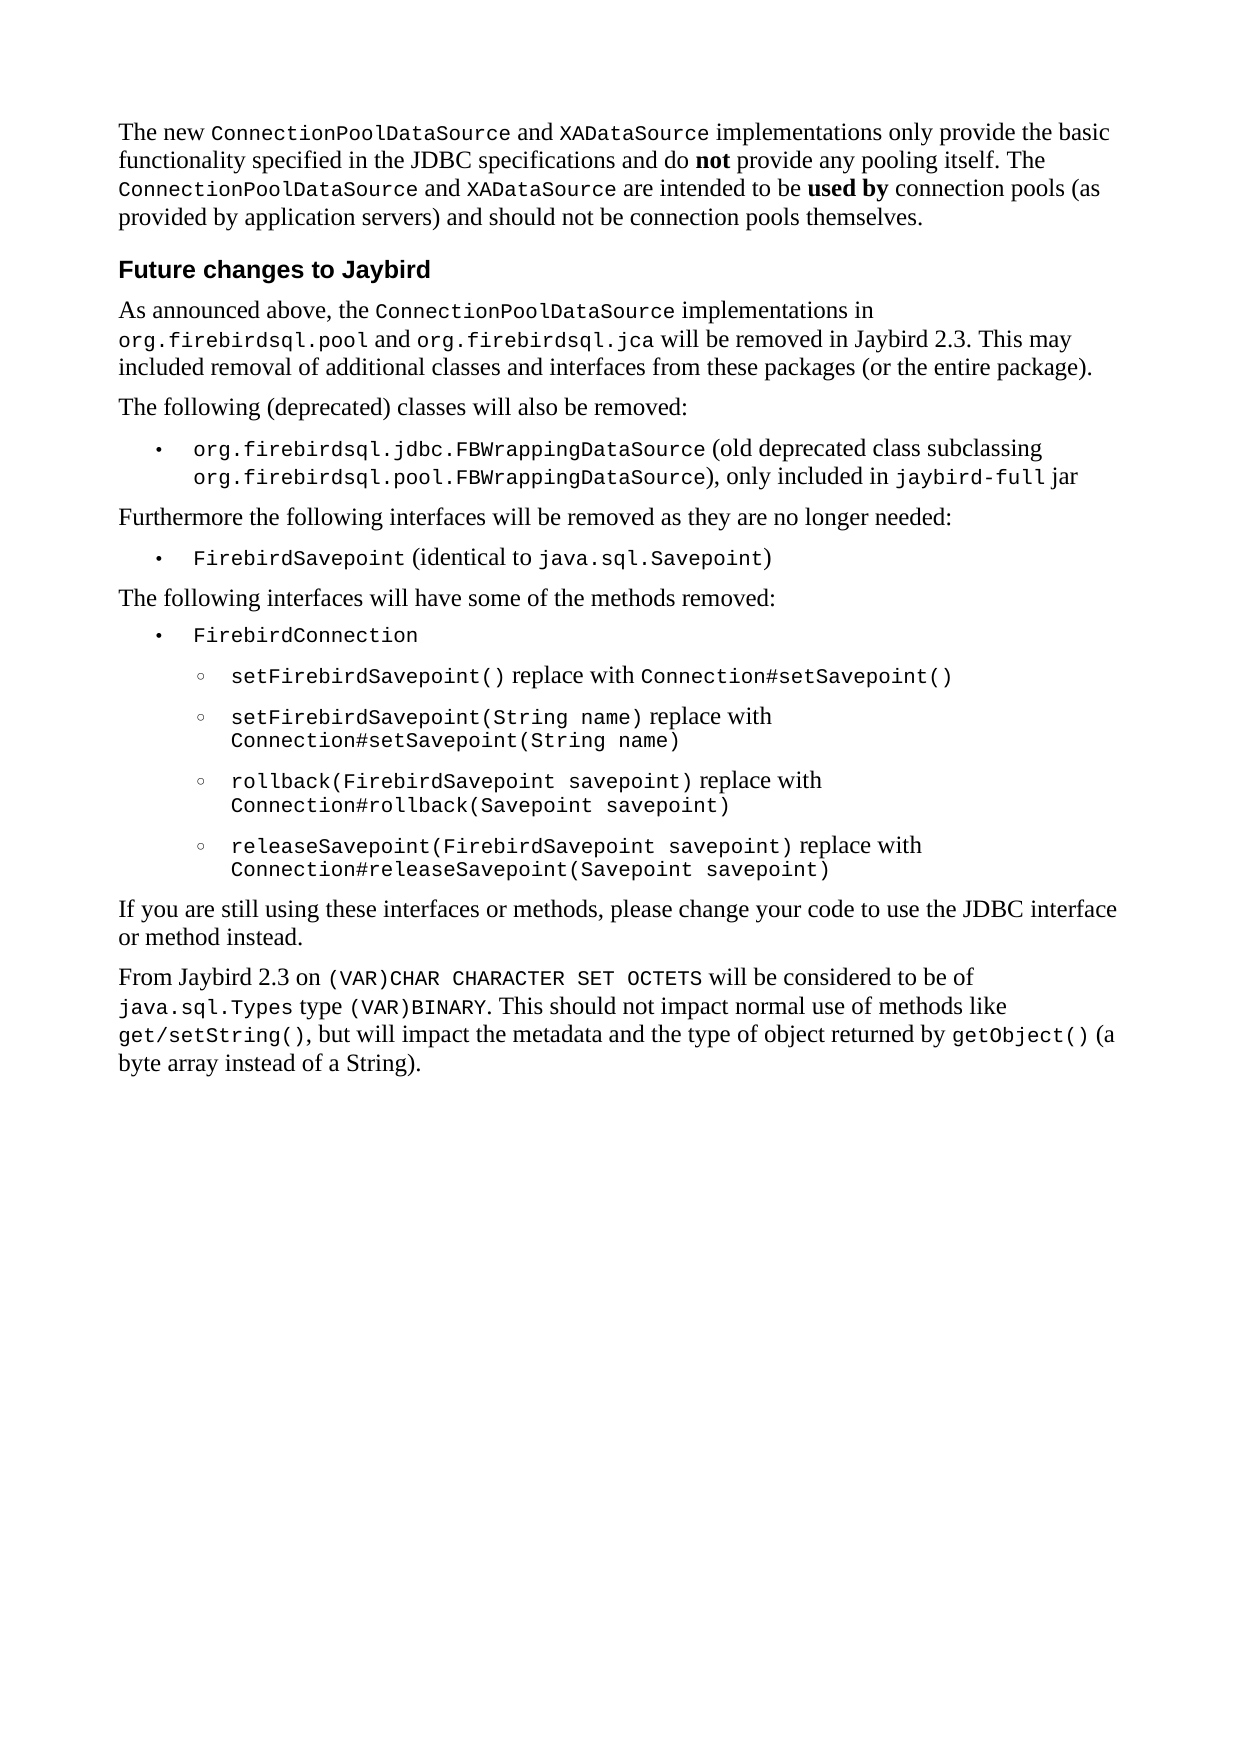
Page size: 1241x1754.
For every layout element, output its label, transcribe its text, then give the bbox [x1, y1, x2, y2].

list org.firebirdsql.jdbc.FBWrappingDataSource (old deprecated class subclassing org.firebirdsql.pool.FBWrappingDataSource), only included in jaybird-full jar [156, 434, 1122, 491]
text From Jaybird 2.3 on (VAR)CHAR CHARACTER SET OCTETS will be considered to be of java.sql.Types type (VAR)BINARY. This should not impact normal use of methods like get/setString(), but will impact the metadata and the type of object returned by getObject() (a byte array instead of a String). [118, 963, 1122, 1077]
text As announced above, the ConnectionPoolDataSource implementations in org.firebirdsql.pool and org.firebirdsql.jca will be removed in Jaybird 2.3. This may included removal of additional classes and interfaces from these packages (or the entire package). [118, 296, 1122, 381]
list FirebirdSavepoint (identical to java.sql.Savepoint) [156, 543, 1122, 572]
list setFirebirdSavepoint(String name) replace with Connection#setSavepoint(String name) [193, 702, 1122, 754]
text Furthermore the following interfaces will be removed as they are no longer needed: [118, 503, 1122, 531]
list releaseSavepoint(FirebirdSavepoint savepoint) replace with Connection#releaseSavepoint(Savepoint savepoint) [193, 831, 1122, 883]
list rollback(FirebirdSavepoint savepoint) replace with Connection#rollback(Savepoint savepoint) [193, 766, 1122, 818]
text The following (deprecated) classes will also be removed: [118, 393, 1122, 421]
subtitle Future changes to Jaybird [118, 256, 1122, 284]
list setFirebirdSavepoint() replace with Connection#setSavepoint() [193, 661, 1122, 689]
text If you are still using these interfaces or methods, please change your code to use the JDBC interface or method instead. [118, 896, 1122, 951]
text The new ConnectionPoolDataSource and XADataSource implementations only provide the basic functionality specified in the JDBC specifications and do not provide any pooling itself. The ConnectionPoolDataSource and XADataSource are intended to be used by connection pools (as provided by application servers) and should not be connection pools themselves. [118, 118, 1122, 231]
text The following interfaces will have some of the methods removed: [118, 584, 1122, 612]
list FirebirdConnection [156, 625, 1122, 648]
